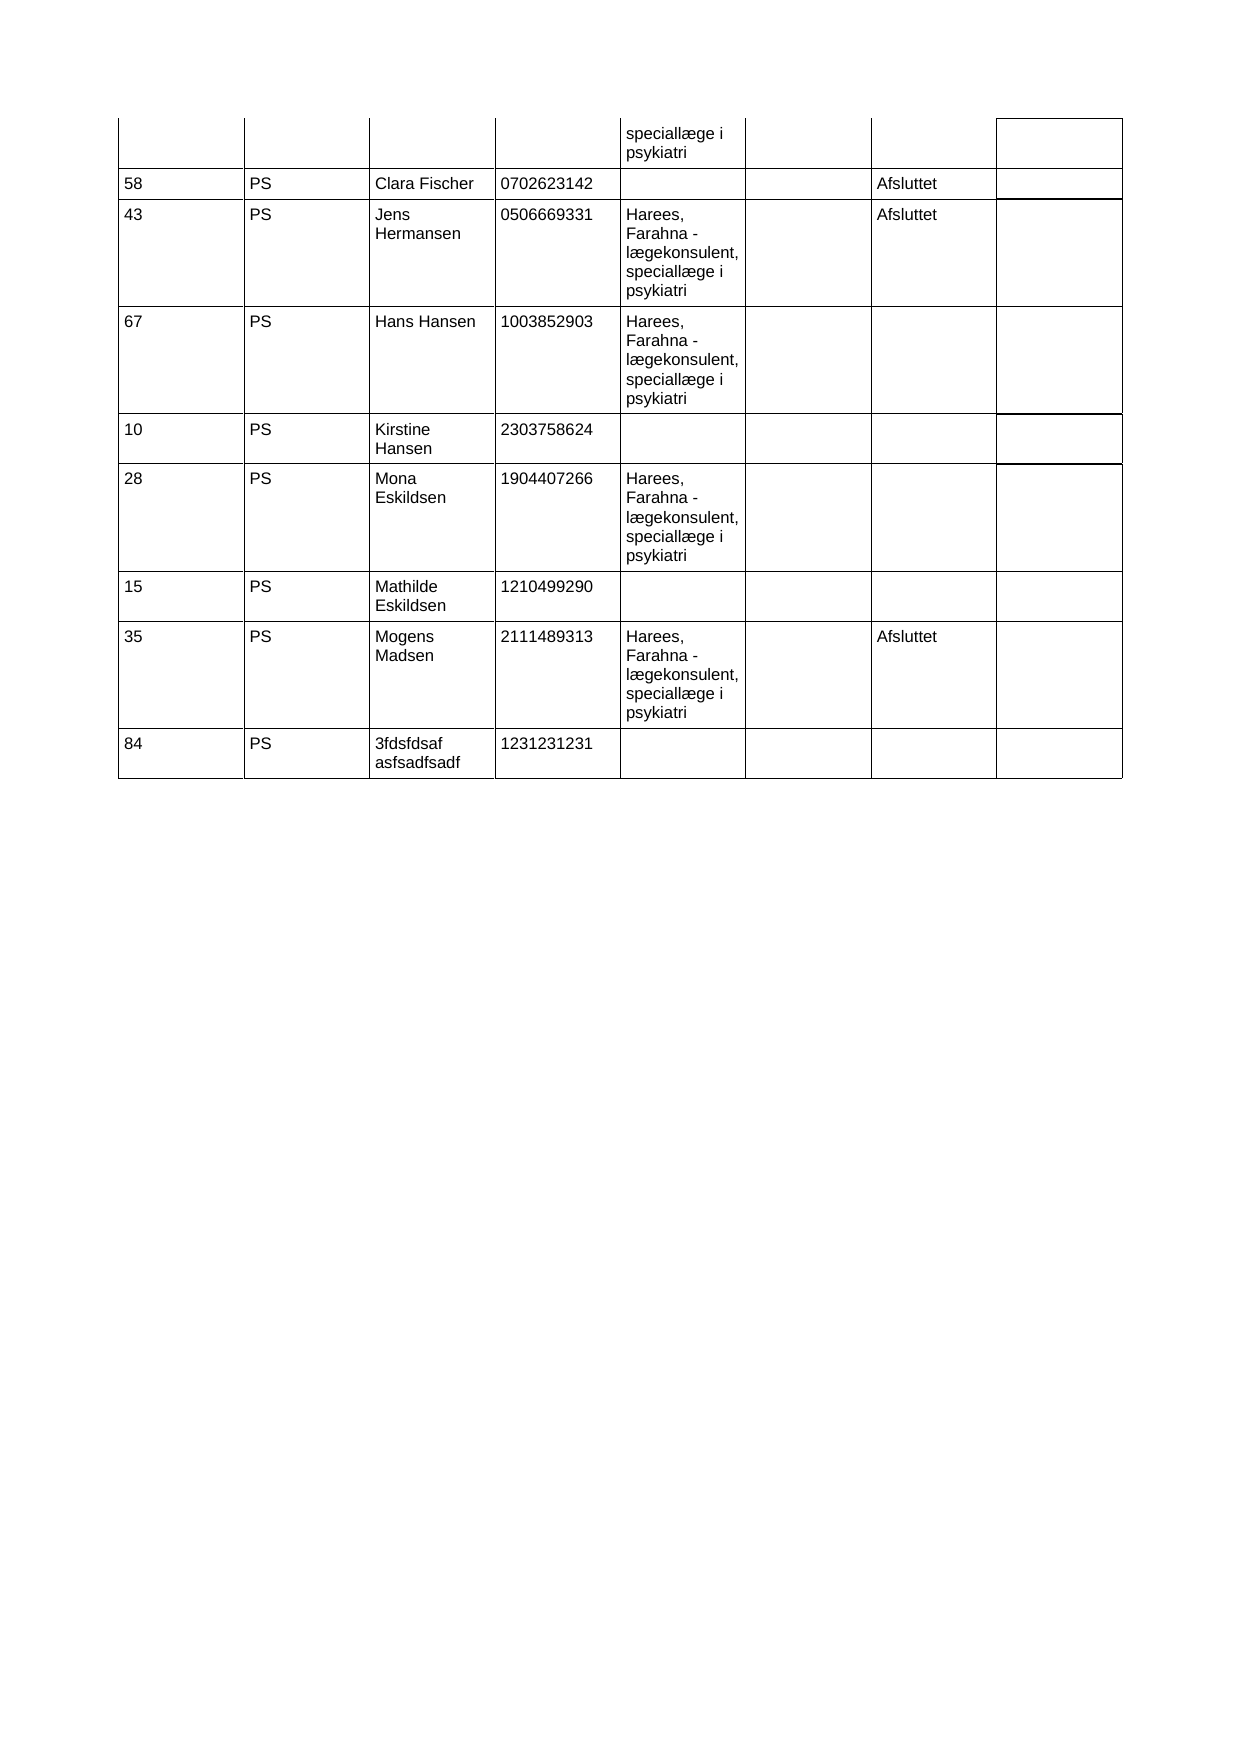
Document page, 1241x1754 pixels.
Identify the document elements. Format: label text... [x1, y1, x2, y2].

table_cell [746, 118, 871, 168]
table_cell 1003852903 [496, 307, 620, 413]
table_cell [621, 169, 745, 199]
table_cell [746, 414, 871, 463]
table_cell PS [245, 464, 369, 571]
table_cell PS [245, 729, 369, 778]
table_cell Harees, Farahna - lægekonsulent, speciallæge i psykiatri [621, 307, 745, 413]
table_cell Hans Hansen [370, 307, 494, 413]
table_cell [746, 200, 871, 306]
table_cell 1231231231 [496, 729, 620, 778]
table_cell [872, 464, 996, 571]
table_cell Mogens Madsen [370, 622, 494, 728]
table_cell [997, 119, 1122, 168]
table_cell [496, 118, 620, 168]
table_cell 10 [119, 414, 243, 463]
table_cell PS [245, 169, 369, 199]
table_cell PS [245, 414, 369, 463]
table_cell Harees, Farahna - lægekonsulent, speciallæge i psykiatri [621, 464, 745, 571]
table_cell [746, 729, 871, 778]
table_cell [872, 729, 996, 778]
table_cell speciallæge i psykiatri [621, 118, 745, 168]
table_cell [621, 729, 745, 778]
table_cell Afsluttet [872, 169, 996, 199]
table_cell [997, 307, 1122, 413]
table_cell [621, 414, 745, 463]
table_cell 58 [119, 169, 243, 199]
table_cell 67 [119, 307, 243, 413]
table_cell 2303758624 [496, 414, 620, 463]
table_cell [997, 465, 1122, 571]
table_cell Harees, Farahna - lægekonsulent, speciallæge i psykiatri [621, 200, 745, 306]
table_cell [872, 414, 996, 463]
table_cell [746, 169, 871, 199]
table_cell 0506669331 [496, 200, 620, 306]
table_cell [997, 415, 1122, 463]
table_cell [997, 729, 1122, 778]
table_cell [746, 307, 871, 413]
table_cell [245, 118, 369, 168]
table_cell 28 [119, 464, 243, 571]
table_cell [746, 622, 871, 728]
table_cell 43 [119, 200, 243, 306]
table_cell [119, 118, 243, 168]
table_cell [746, 572, 871, 621]
table_cell [872, 572, 996, 621]
table_cell [997, 622, 1122, 728]
table_cell [370, 118, 494, 168]
table_cell Mathilde Eskildsen [370, 572, 494, 621]
table_cell Afsluttet [872, 200, 996, 306]
table_cell Kirstine Hansen [370, 414, 494, 463]
table_cell [997, 572, 1122, 621]
table_cell PS [245, 622, 369, 728]
table_cell Mona Eskildsen [370, 464, 494, 571]
table_cell 2111489313 [496, 622, 620, 728]
table_cell [872, 118, 996, 168]
table_cell Afsluttet [872, 622, 996, 728]
table_cell 3fdsfdsaf asfsadfsadf [370, 729, 494, 778]
table_cell 0702623142 [496, 169, 620, 199]
table_cell Harees, Farahna - lægekonsulent, speciallæge i psykiatri [621, 622, 745, 728]
table_cell 15 [119, 572, 243, 621]
table_cell 1210499290 [496, 572, 620, 621]
table_cell [872, 307, 996, 413]
table_cell PS [245, 307, 369, 413]
table_cell [997, 200, 1122, 306]
table_cell 35 [119, 622, 243, 728]
table_cell 1904407266 [496, 464, 620, 571]
table_cell Clara Fischer [370, 169, 494, 199]
table_cell [621, 572, 745, 621]
table_cell PS [245, 572, 369, 621]
table_cell 84 [119, 729, 243, 778]
table_cell PS [245, 200, 369, 306]
table_cell [997, 169, 1122, 198]
table_cell [746, 464, 871, 571]
table_cell Jens Hermansen [370, 200, 494, 306]
